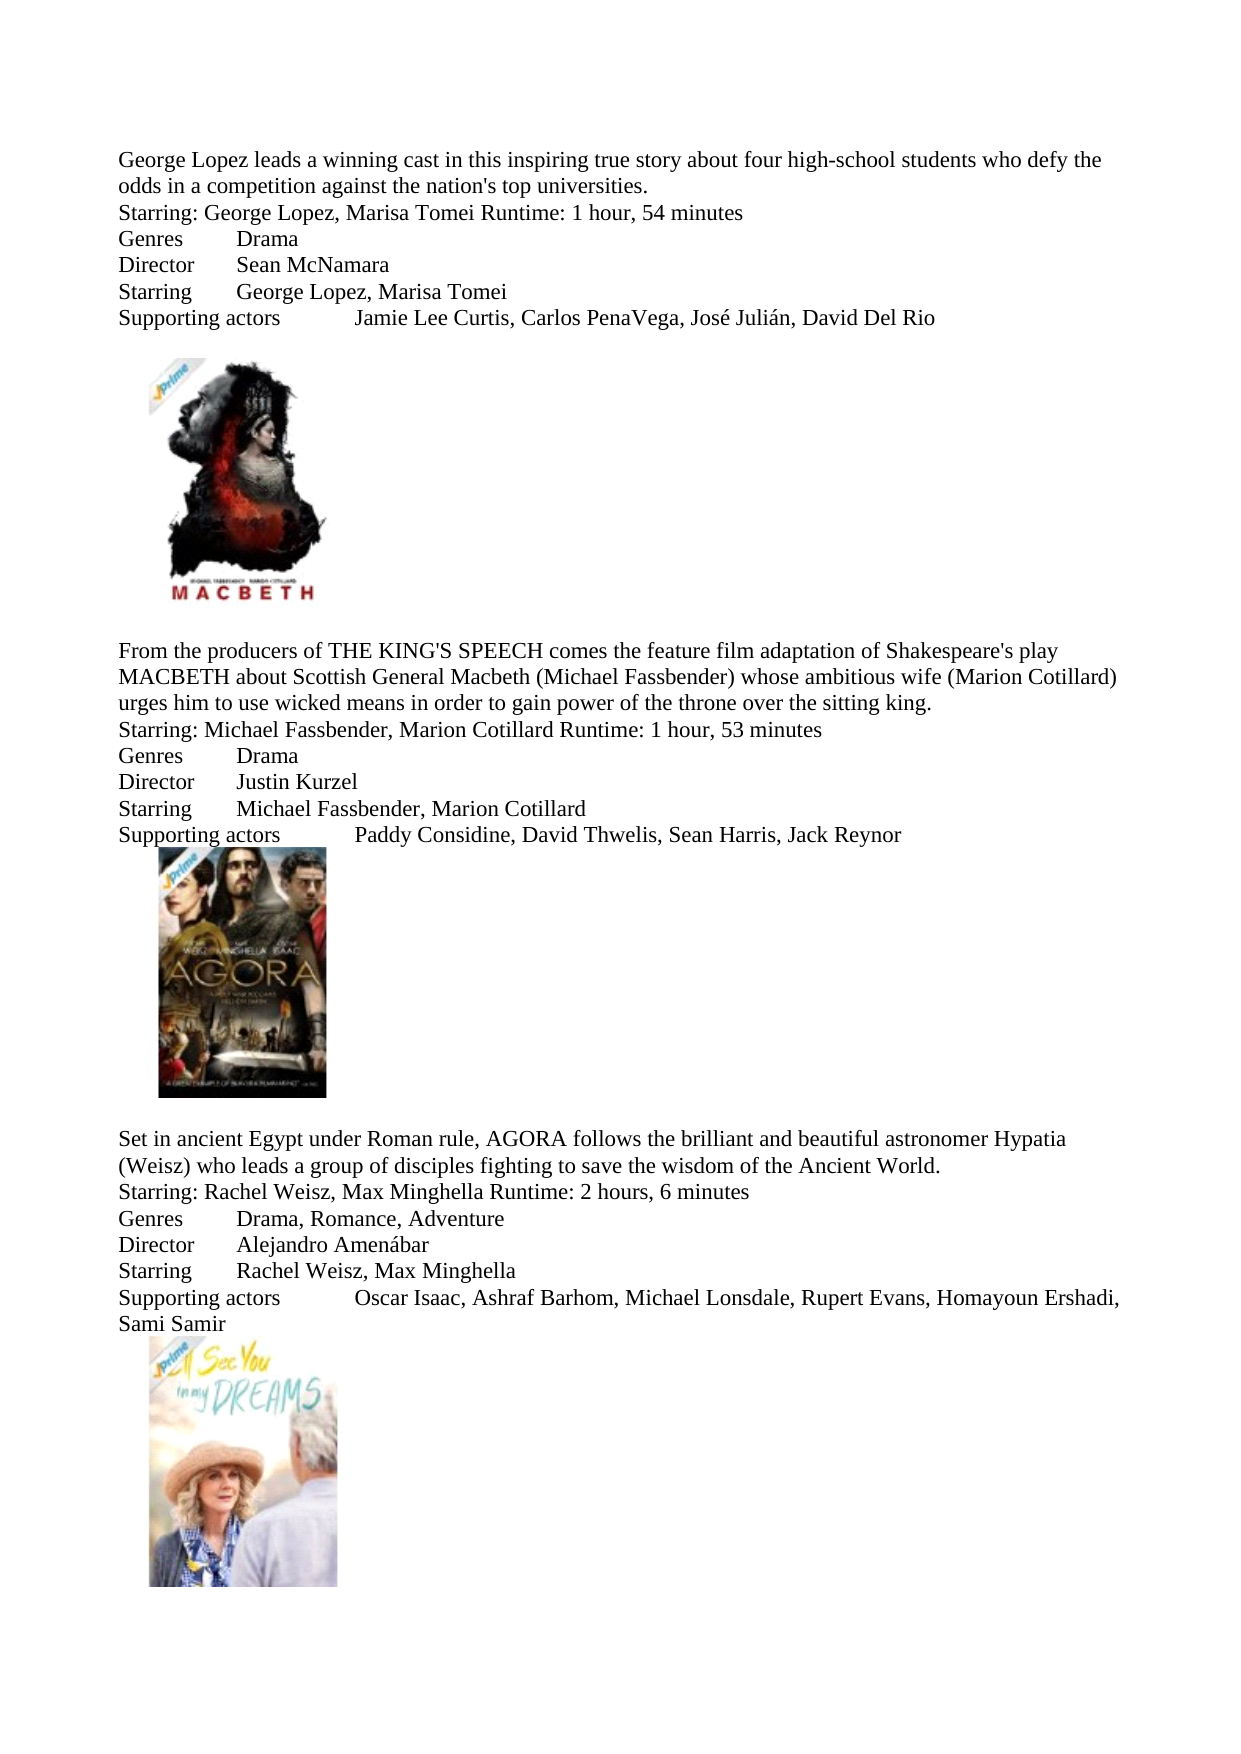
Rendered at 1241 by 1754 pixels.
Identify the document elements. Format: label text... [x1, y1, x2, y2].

text Starring Michael Fassbender, Marion Cotillard [118, 795, 1122, 821]
text Genres Drama [118, 742, 1122, 768]
text Director Alejandro Amenábar [118, 1231, 1122, 1257]
text Genres Drama, Romance, Adventure [118, 1204, 1122, 1231]
text From the producers of THE KING'S SPEECH comes the feature film adaptation of Shakespeare's play MACBETH about Scottish General Macbeth (Michael Fassbender) whose ambitious wife (Marion Cotillard) urges him to use wicked means in order to gain power of the throne over the sitting king. [118, 637, 1122, 716]
text Starring George Lopez, Marisa Tomei [118, 278, 1122, 304]
text Set in ancient Egypt under Roman rule, AGORA follows the brilliant and beautiful astronomer Hypatia (Weisz) who leads a group of disciples fighting to save the wisdom of the Ancient World. [118, 1126, 1122, 1178]
text Director Sean McNamara [118, 252, 1122, 278]
text Starring Rachel Weisz, Max Minghella [118, 1257, 1122, 1284]
text George Lopez leads a winning cast in this inspiring true story about four high-school students who defy the odds in a competition against the nation's top universities. [118, 146, 1122, 199]
text Starring: Michael Fassbender, Marion Cotillard Runtime: 1 hour, 53 minutes [118, 716, 1122, 742]
text Genres Drama [118, 225, 1122, 252]
text Supporting actors Oscar Isaac, Ashraf Barhom, Michael Lonsdale, Rupert Evans, Homayoun Ershadi, Sami Samir [118, 1284, 1122, 1336]
text Starring: George Lopez, Marisa Tomei Runtime: 1 hour, 54 minutes [118, 199, 1122, 225]
text Supporting actors Jamie Lee Curtis, Carlos PenaVega, José Julián, David Del Rio [118, 304, 1122, 331]
text Director Justin Kurzel [118, 768, 1122, 795]
text Supporting actors Paddy Considine, David Thwelis, Sean Harris, Jack Reynor [118, 821, 1122, 847]
text Starring: Rachel Weisz, Max Minghella Runtime: 2 hours, 6 minutes [118, 1178, 1122, 1204]
